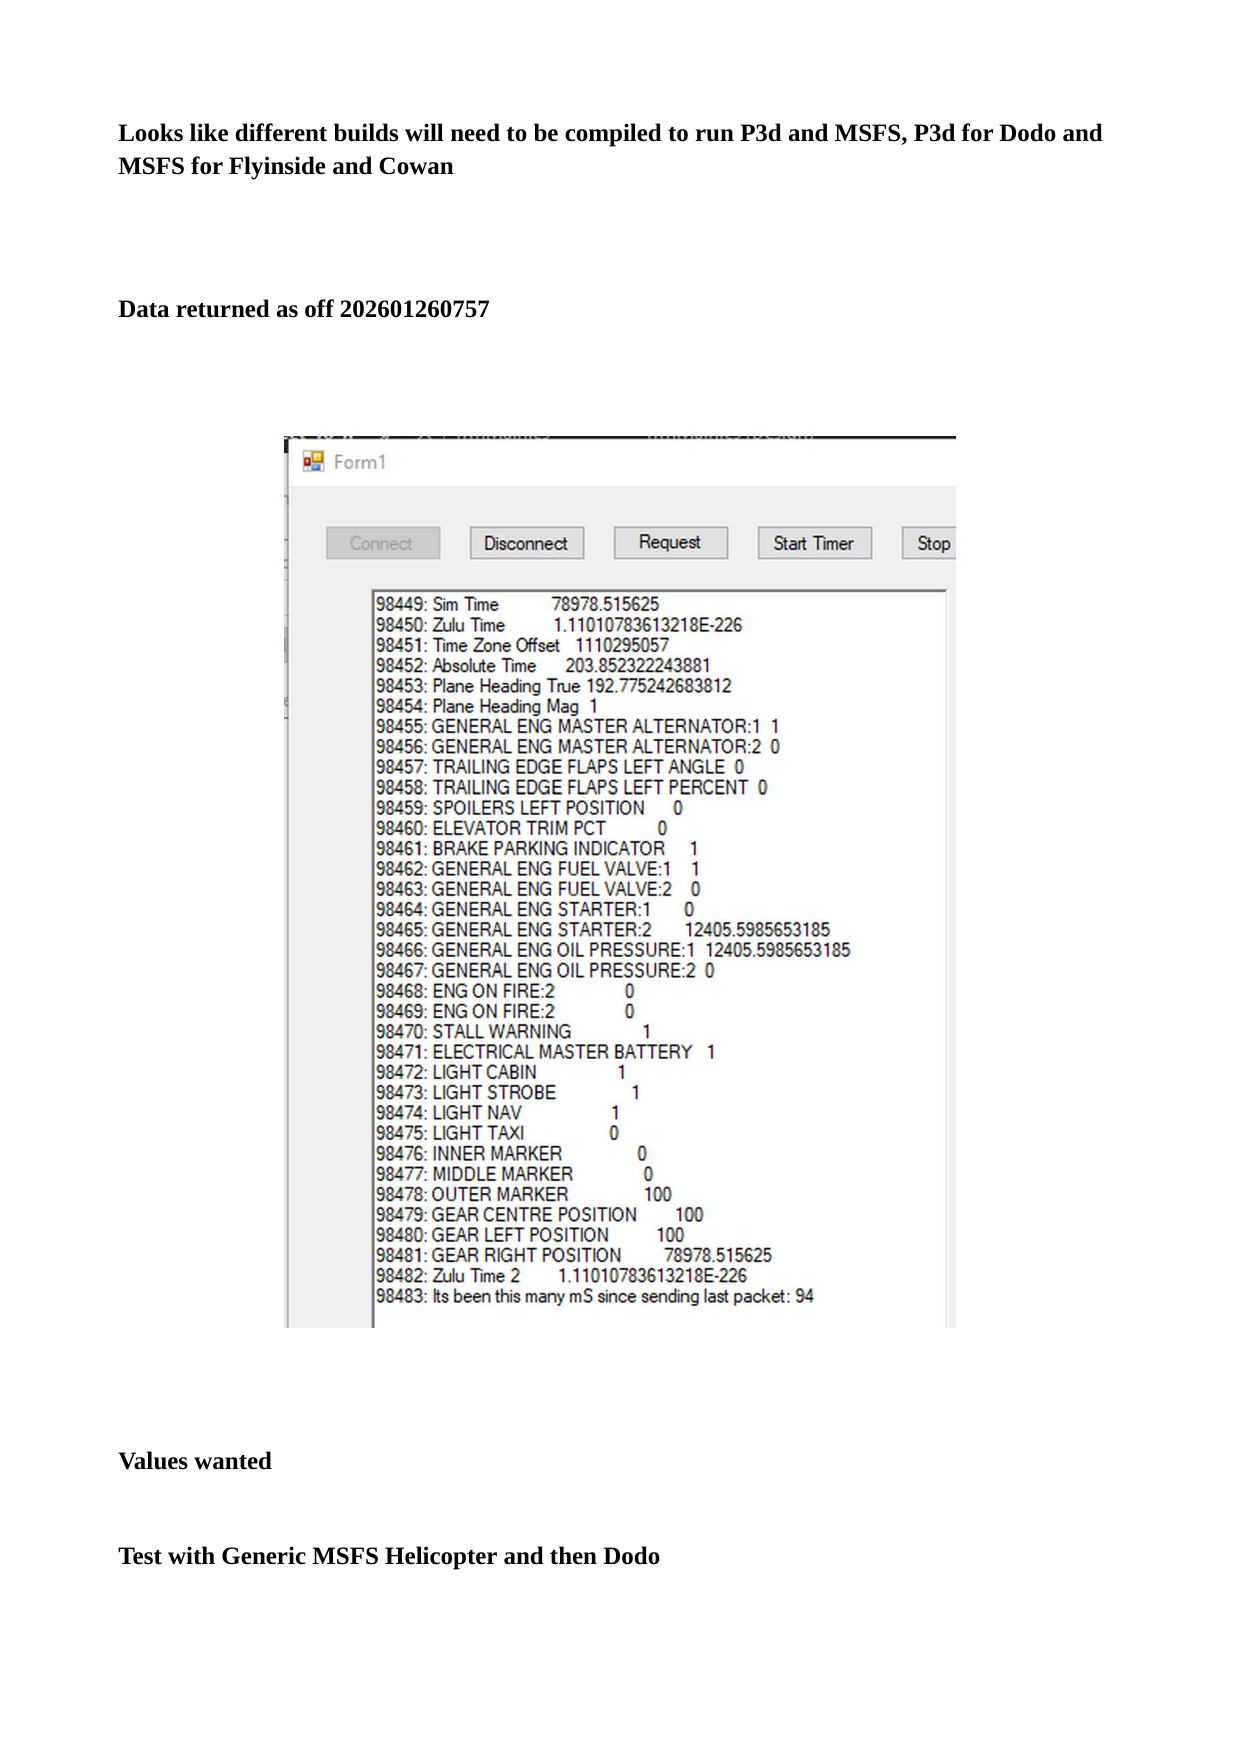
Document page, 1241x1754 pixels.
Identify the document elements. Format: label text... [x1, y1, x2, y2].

text Test with Generic MSFS Helicopter and then Dodo [118, 1541, 1122, 1570]
text Values wanted [118, 1446, 1122, 1474]
text Data returned as off 202601260757 [118, 294, 1122, 323]
text Looks like different builds will need to be compiled to run P3d and MSFS, P3d for Dodo and MSFS for Flyinside and Cowan [118, 118, 1122, 180]
picture [284, 436, 957, 1328]
